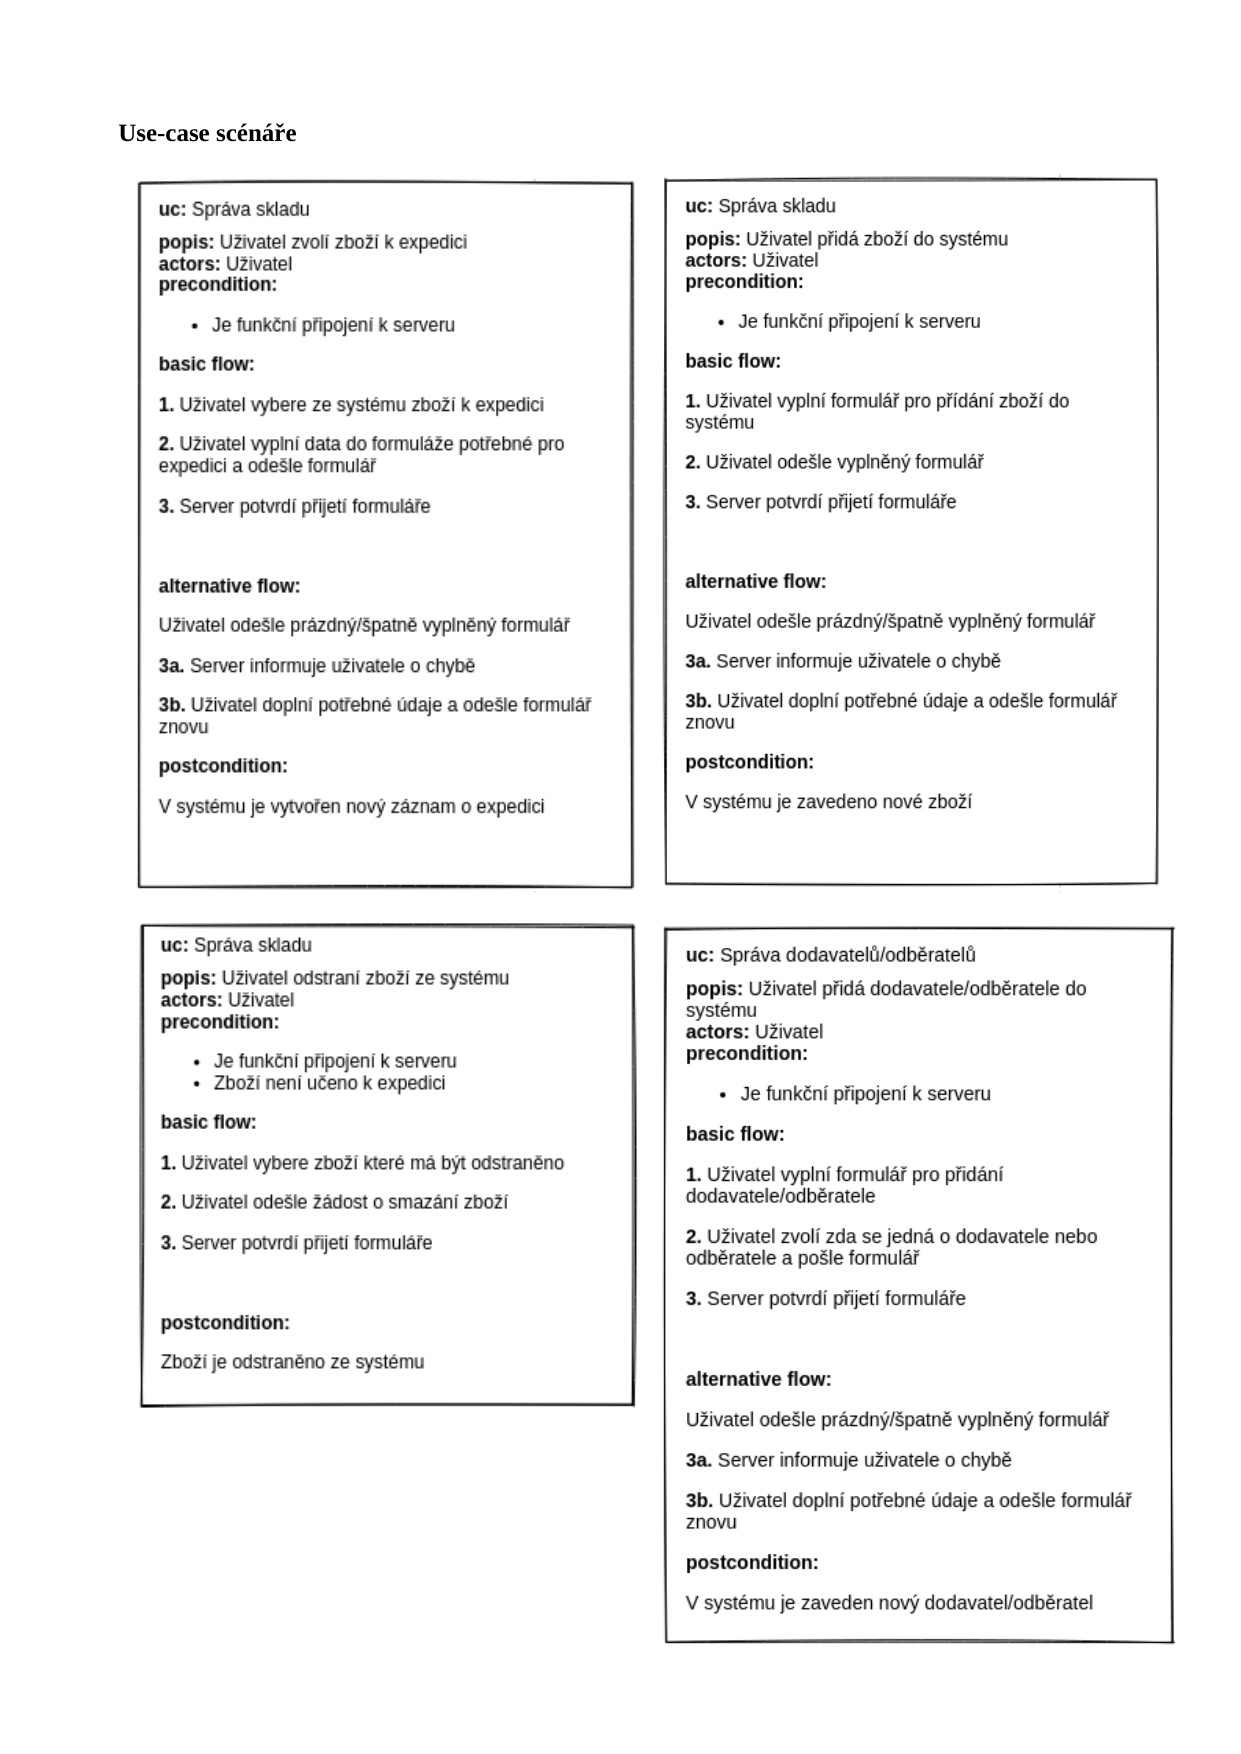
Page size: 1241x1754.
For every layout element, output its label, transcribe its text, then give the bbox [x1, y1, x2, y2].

picture [661, 920, 1182, 1650]
picture [659, 174, 1163, 892]
picture [138, 919, 643, 1411]
text Use-case scénáře [118, 118, 1122, 147]
picture [132, 177, 639, 893]
